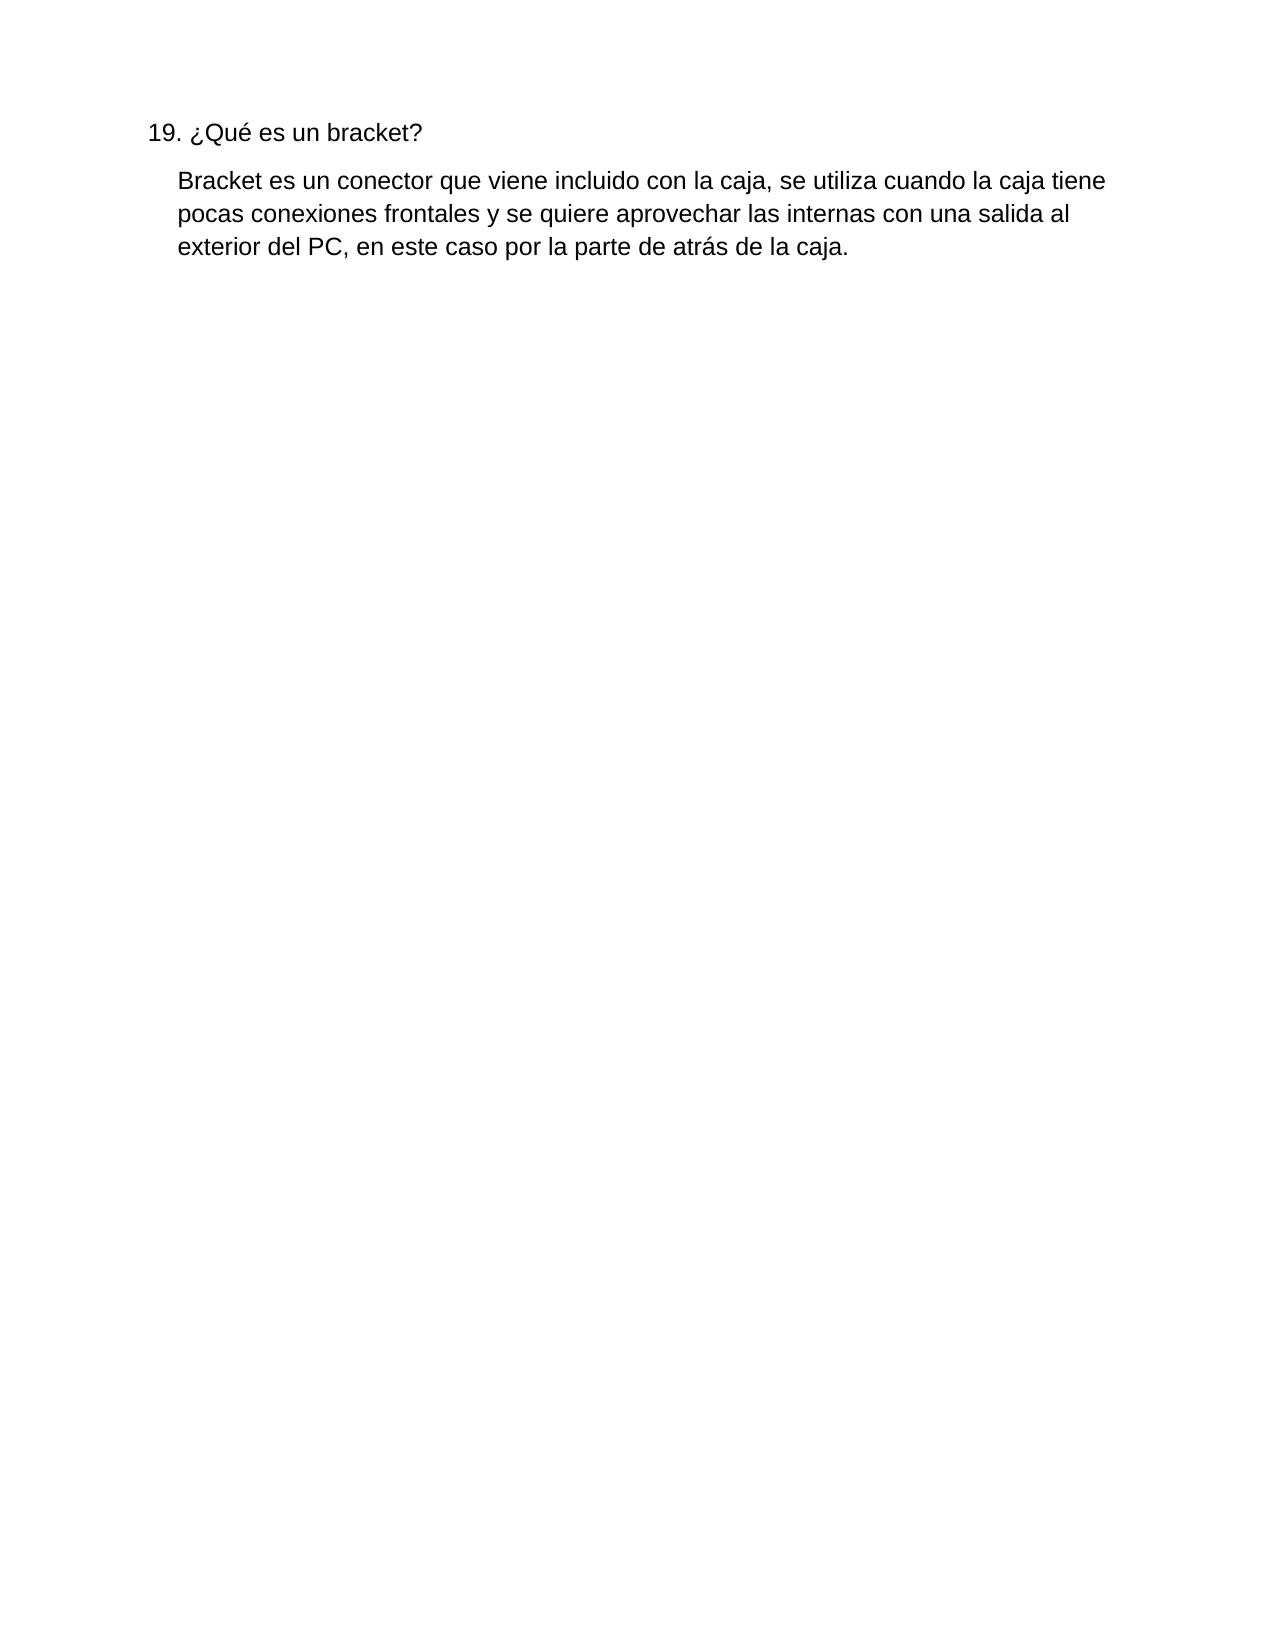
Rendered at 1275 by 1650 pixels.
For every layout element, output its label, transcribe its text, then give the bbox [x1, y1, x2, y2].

subtitle Bracket es un conector que viene incluido con la caja, se utiliza cuando la caja tiene pocas conexiones frontales y se quiere aprovechar las internas con una salida al exterior del PC, en este caso por la parte de atrás de la caja. [148, 166, 1157, 261]
subtitle ¿Qué es un bracket? [148, 118, 1157, 147]
